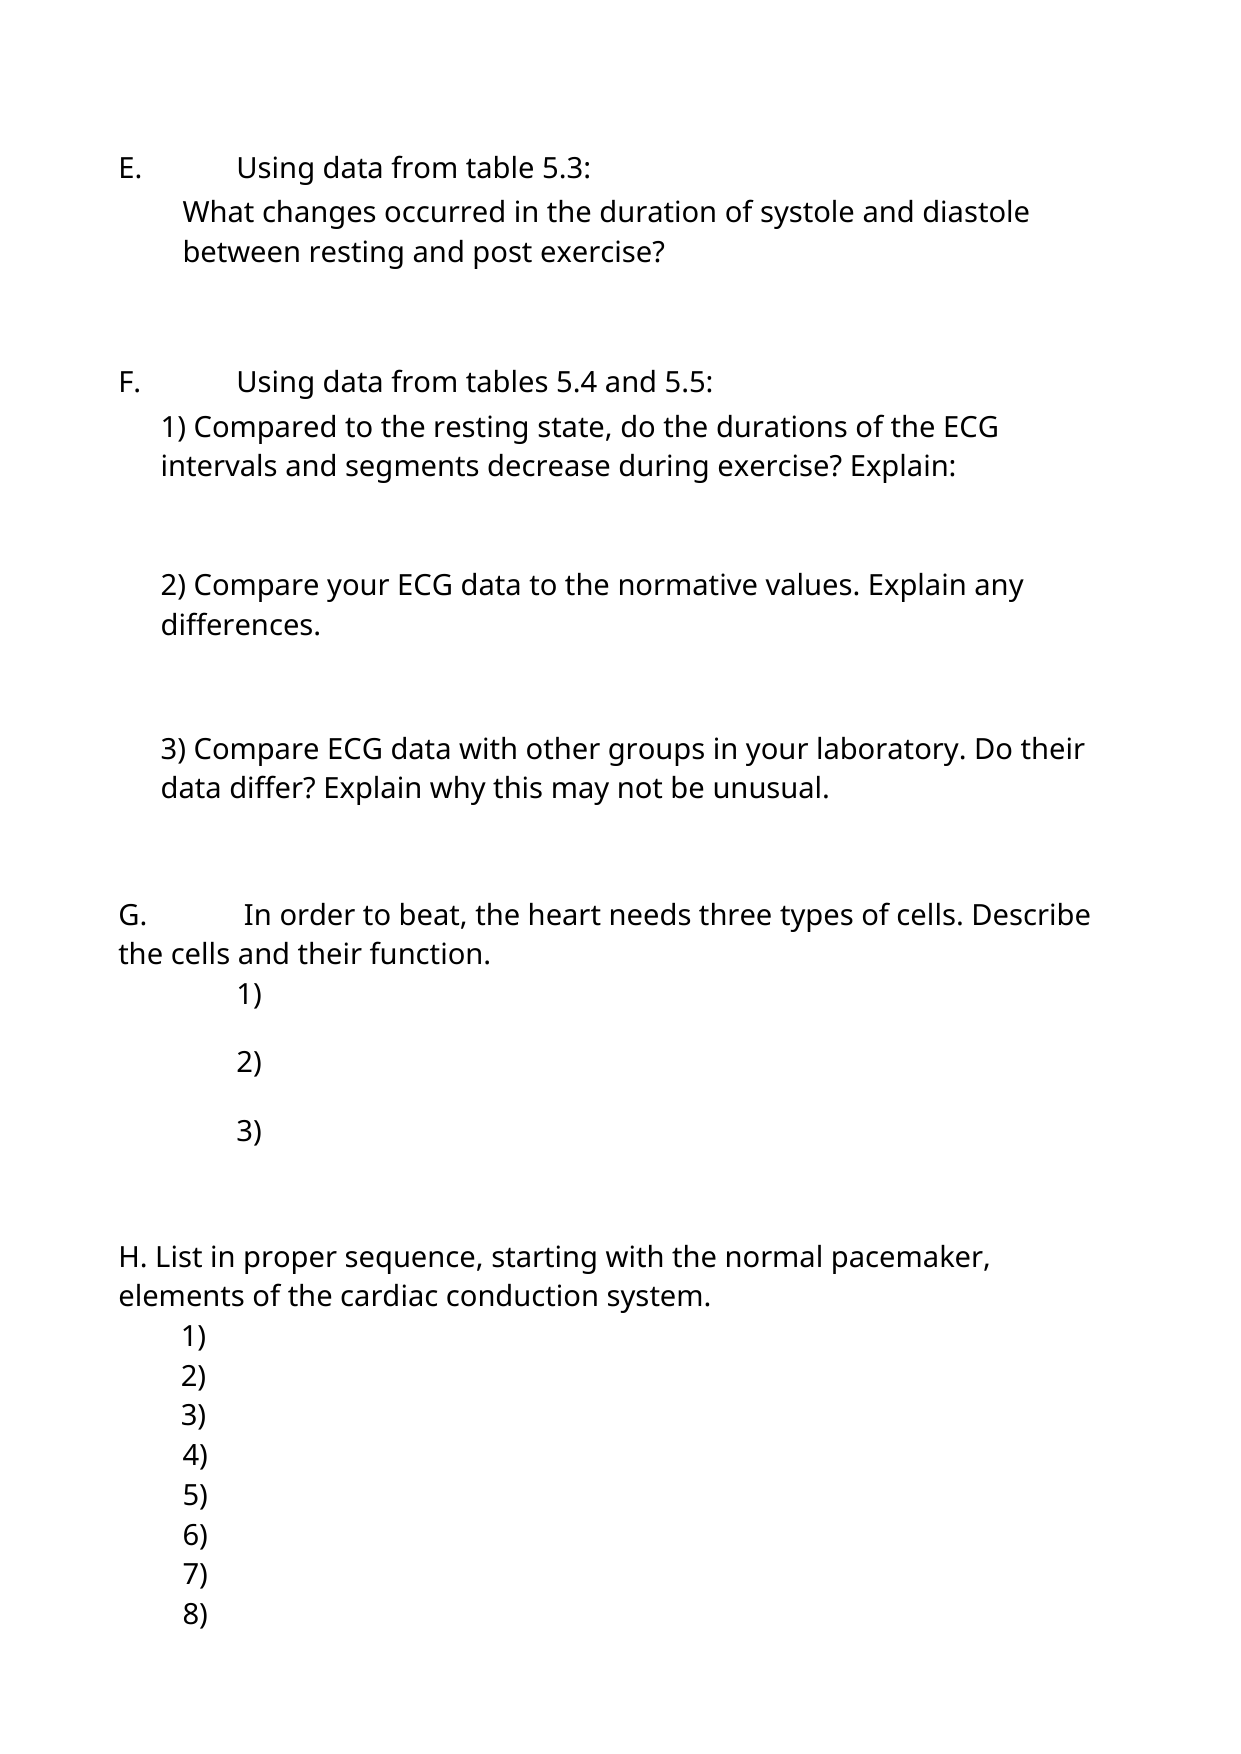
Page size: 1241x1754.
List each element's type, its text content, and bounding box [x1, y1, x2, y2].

text 4) [182, 1434, 1122, 1474]
text 1) [181, 1315, 1122, 1355]
text What changes occurred in the duration of systole and diastole between resting and post exercise? [112, 191, 1122, 271]
text 6) [182, 1514, 1122, 1553]
text H. List in proper sequence, starting with the normal pacemaker, elements of the cardiac conduction system. [118, 1236, 1122, 1315]
text 8) [182, 1593, 1122, 1633]
text F. Using data from tables 5.4 and 5.5: [118, 362, 1122, 401]
text 1) Compared to the resting state, do the durations of the ECG intervals and segments decrease during exercise? Explain: [160, 406, 1122, 485]
text G. In order to beat, the heart needs three types of cells. Describe the cells and their function. [118, 894, 1122, 973]
text 2) [118, 1042, 1122, 1081]
text 3) [118, 1110, 1122, 1150]
text E. Using data from table 5.3: [118, 147, 1122, 187]
text 5) [182, 1474, 1122, 1514]
text 7) [182, 1553, 1122, 1593]
text 3) Compare ECG data with other groups in your laboratory. Do their data differ? Explain why this may not be unusual. [160, 728, 1122, 807]
text 2) [181, 1355, 1122, 1395]
text 2) Compare your ECG data to the normative values. Explain any differences. [160, 525, 1122, 644]
text 1) [118, 973, 1122, 1013]
text 3) [181, 1395, 1122, 1434]
